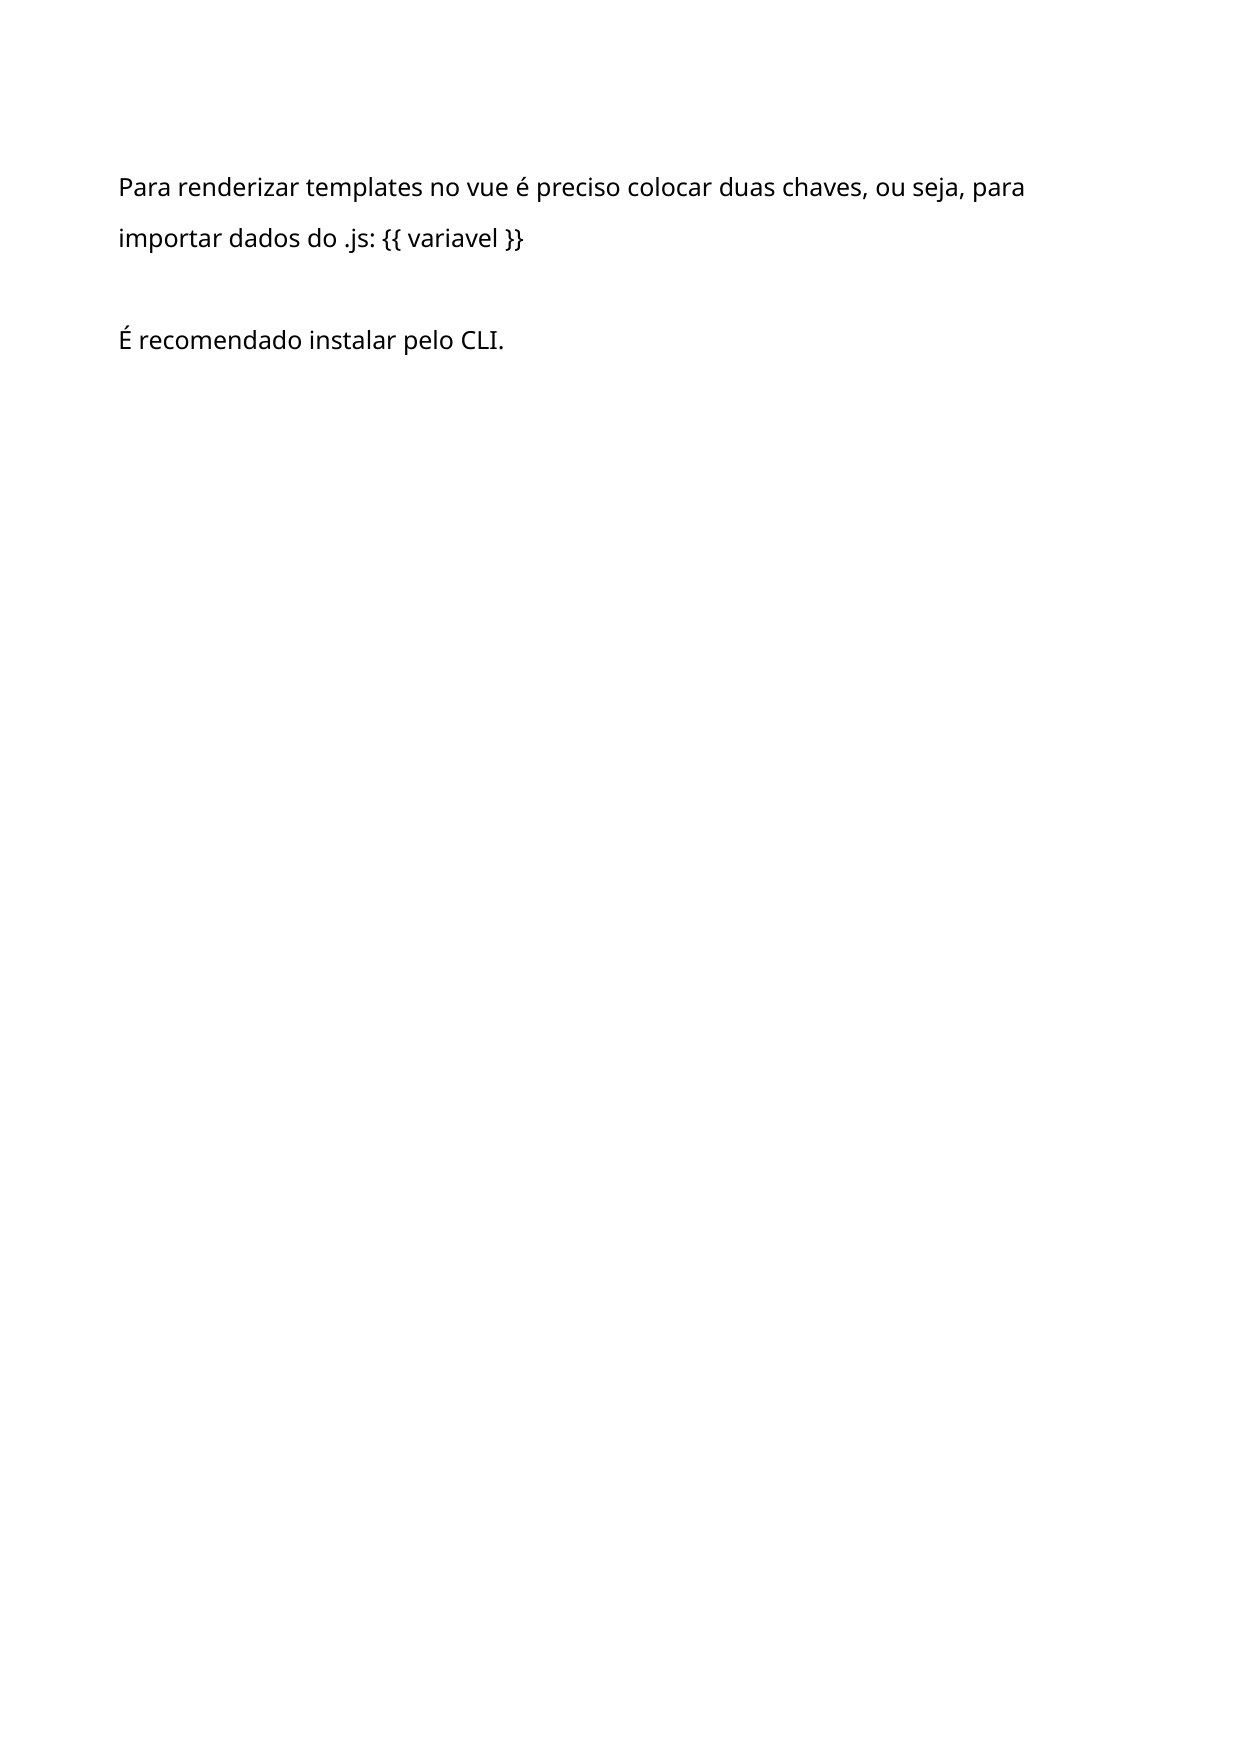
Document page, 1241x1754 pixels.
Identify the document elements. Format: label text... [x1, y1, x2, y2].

text Para renderizar templates no vue é preciso colocar duas chaves, ou seja, para importar dados do .js: {{ variavel }} [118, 169, 1122, 254]
text É recomendado instalar pelo CLI. [118, 322, 1122, 356]
